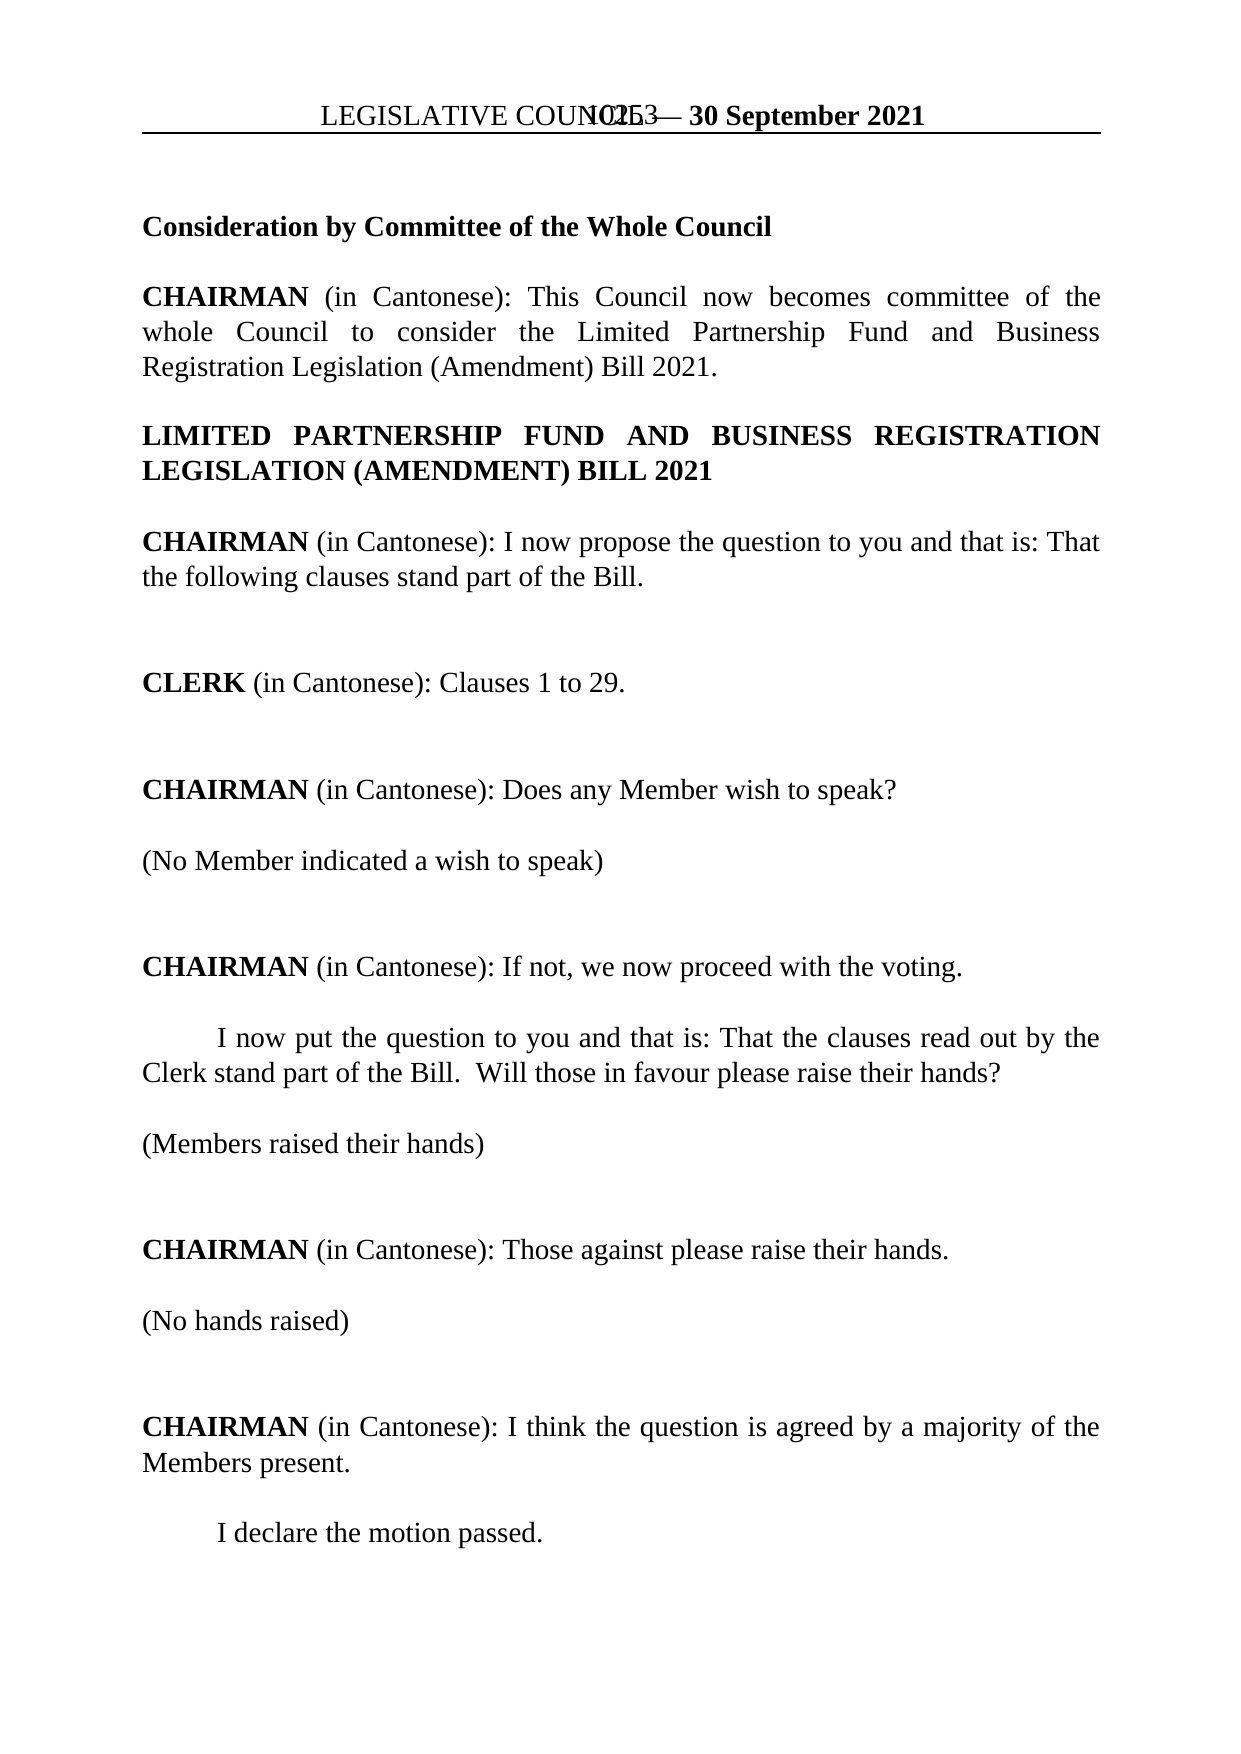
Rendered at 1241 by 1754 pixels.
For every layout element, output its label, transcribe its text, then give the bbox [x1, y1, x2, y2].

text I declare the motion passed. [142, 1514, 1101, 1549]
text (Members raised their hands) [142, 1124, 1101, 1159]
text CHAIRMAN (in Cantonese): Those against please raise their hands. [142, 1230, 1101, 1266]
text (No hands raised) [142, 1301, 1101, 1337]
text LIMITED PARTNERSHIP FUND AND BUSINESS REGISTRATION LEGISLATION (AMENDMENT) BILL 2021 [142, 416, 1101, 487]
text CHAIRMAN (in Cantonese): If not, we now proceed with the voting. [142, 947, 1101, 982]
text CHAIRMAN (in Cantonese): Does any Member wish to speak? [142, 770, 1101, 805]
text Consideration by Committee of the Whole Council [142, 208, 1101, 243]
text CHAIRMAN (in Cantonese): I now propose the question to you and that is: That the following clauses stand part of the Bill. [142, 522, 1101, 593]
text CLERK (in Cantonese): Clauses 1 to 29. [142, 664, 1101, 699]
text CHAIRMAN (in Cantonese): I think the question is agreed by a majority of the Members present. [142, 1407, 1101, 1478]
text I now put the question to you and that is: That the clauses read out by the Clerk stand part of the Bill. Will those in favour please raise their hands? [142, 1018, 1101, 1089]
text (No Member indicated a wish to speak) [142, 841, 1101, 876]
text CHAIRMAN (in Cantonese): This Council now becomes committee of the whole Council to consider the Limited Partnership Fund and Business Registration Legislation (Amendment) Bill 2021. [142, 278, 1101, 382]
